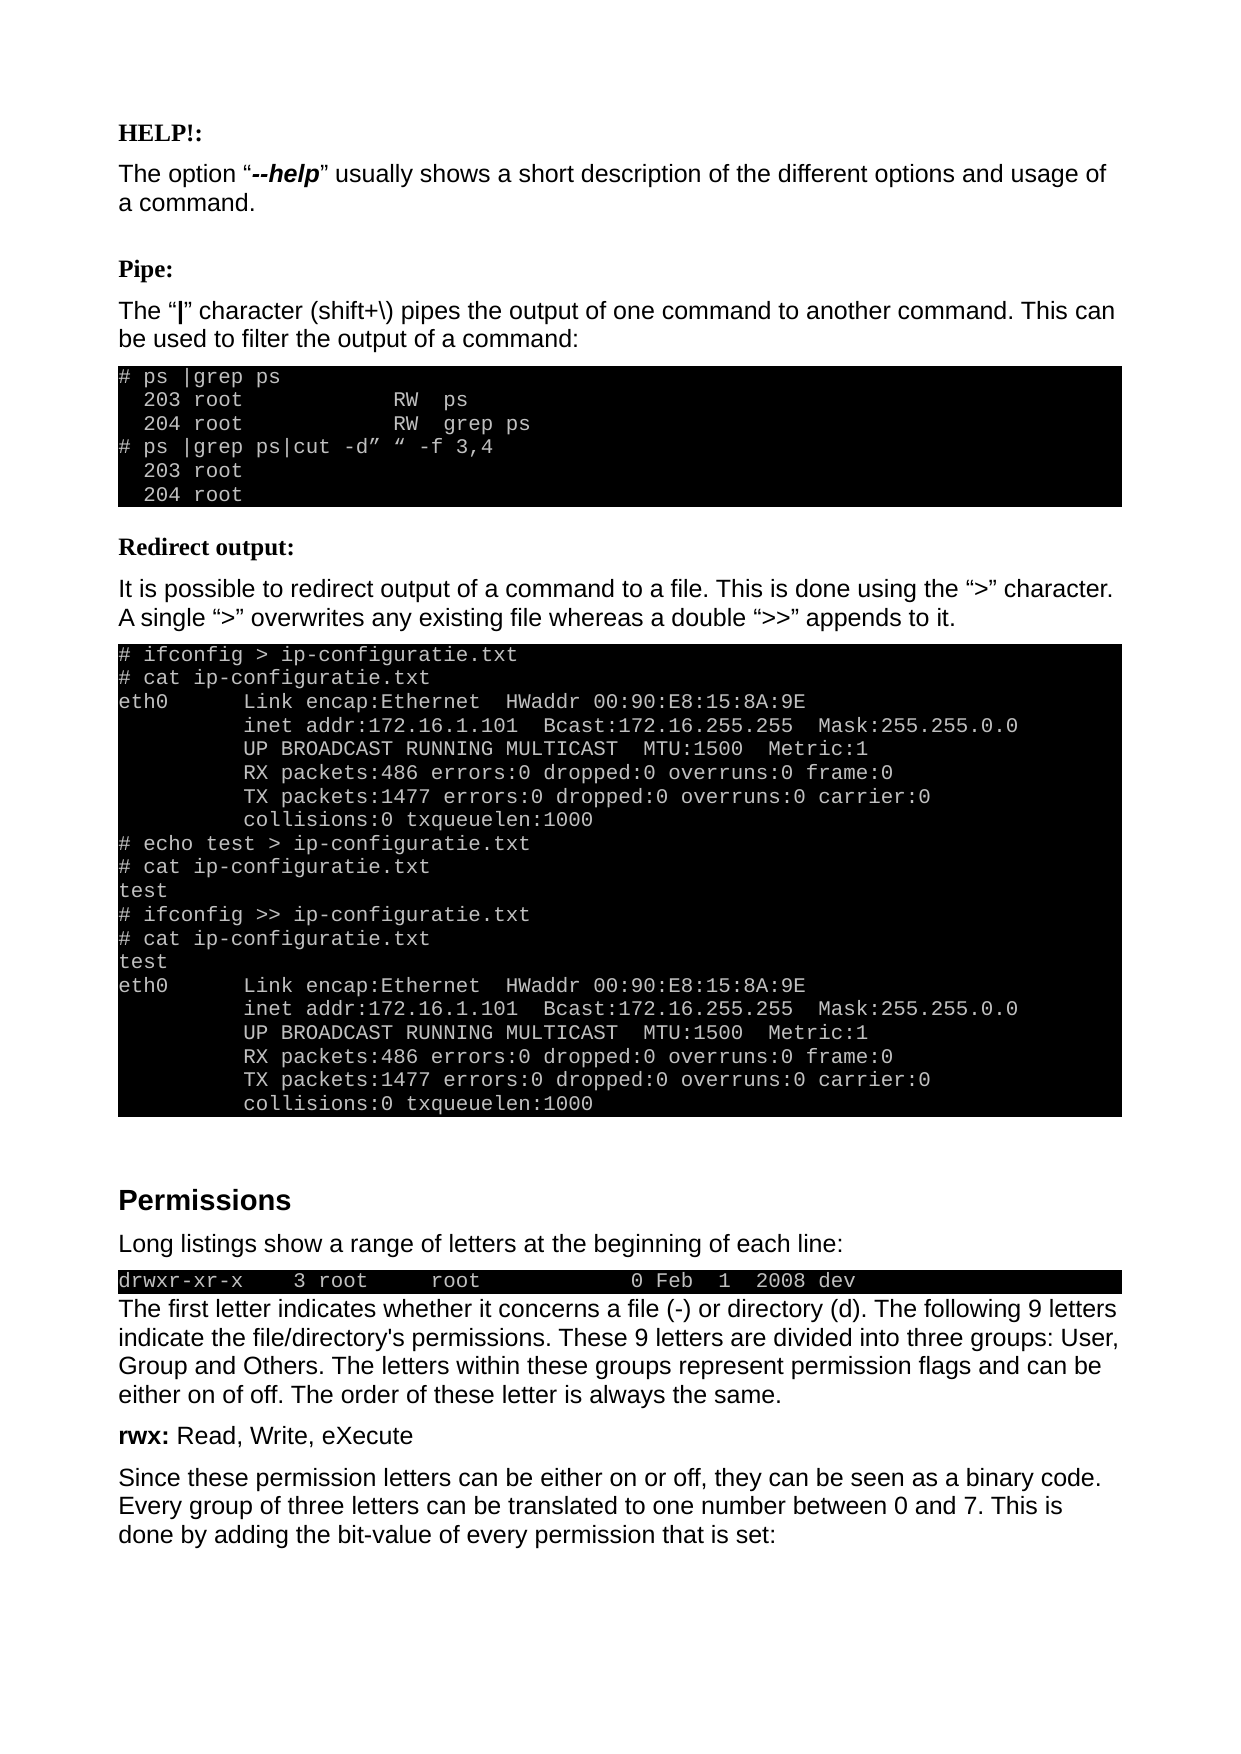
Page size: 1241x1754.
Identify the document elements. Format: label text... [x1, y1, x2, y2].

text eth0 Link encap:Ethernet HWaddr 00:90:E8:15:8A:9E [118, 691, 1122, 715]
text 203 root [118, 460, 1122, 484]
text The option “--help” usually shows a short description of the different options and usage of a command. [118, 159, 1122, 217]
text TX packets:1477 errors:0 dropped:0 overruns:0 carrier:0 [118, 786, 1122, 809]
text # echo test > ip-configuratie.txt [118, 833, 1122, 857]
text # ps |grep ps|cut -d” “ -f 3,4 [118, 437, 1122, 460]
text # cat ip-configuratie.txt [118, 927, 1122, 951]
subtitle Pipe: [118, 254, 1122, 283]
text 204 root RW grep ps [118, 413, 1122, 437]
subtitle Permissions [118, 1183, 1122, 1216]
subtitle HELP!: [118, 118, 1122, 147]
text The “|” character (shift+\) pipes the output of one command to another command. This can be used to filter the output of a command: [118, 296, 1122, 353]
text test [118, 880, 1122, 904]
text # ifconfig >> ip-configuratie.txt [118, 904, 1122, 927]
text It is possible to redirect output of a command to a file. This is done using the “>” character. A single “>” overwrites any existing file whereas a double “>>” appends to it. [118, 574, 1122, 631]
text Long listings show a range of letters at the beginning of each line: [118, 1229, 1122, 1258]
text collisions:0 txqueuelen:1000 [118, 809, 1122, 833]
text eth0 Link encap:Ethernet HWaddr 00:90:E8:15:8A:9E [118, 975, 1122, 998]
text 204 root [118, 484, 1122, 507]
text drwxr-xr-x 3 root root 0 Feb 1 2008 dev [118, 1270, 1122, 1294]
text RX packets:486 errors:0 dropped:0 overruns:0 frame:0 [118, 762, 1122, 786]
text # cat ip-configuratie.txt [118, 857, 1122, 880]
text inet addr:172.16.1.101 Bcast:172.16.255.255 Mask:255.255.0.0 [118, 998, 1122, 1022]
subtitle Redirect output: [118, 532, 1122, 561]
text # ps |grep ps [118, 366, 1122, 389]
text # cat ip-configuratie.txt [118, 667, 1122, 691]
text TX packets:1477 errors:0 dropped:0 overruns:0 carrier:0 [118, 1069, 1122, 1093]
text The first letter indicates whether it concerns a file (-) or directory (d). The following 9 letters indicate the file/directory's permissions. These 9 letters are divided into three groups: User, Group and Others. The letters within these groups represent permission flags and can be either on of off. The order of these letter is always the same. [118, 1294, 1122, 1409]
text test [118, 951, 1122, 975]
text UP BROADCAST RUNNING MULTICAST MTU:1500 Metric:1 [118, 1022, 1122, 1046]
text 203 root RW ps [118, 389, 1122, 413]
text inet addr:172.16.1.101 Bcast:172.16.255.255 Mask:255.255.0.0 [118, 715, 1122, 738]
text # ifconfig > ip-configuratie.txt [118, 644, 1122, 667]
text collisions:0 txqueuelen:1000 [118, 1093, 1122, 1117]
text UP BROADCAST RUNNING MULTICAST MTU:1500 Metric:1 [118, 738, 1122, 762]
text RX packets:486 errors:0 dropped:0 overruns:0 frame:0 [118, 1046, 1122, 1069]
text rwx: Read, Write, eXecute [118, 1421, 1122, 1450]
